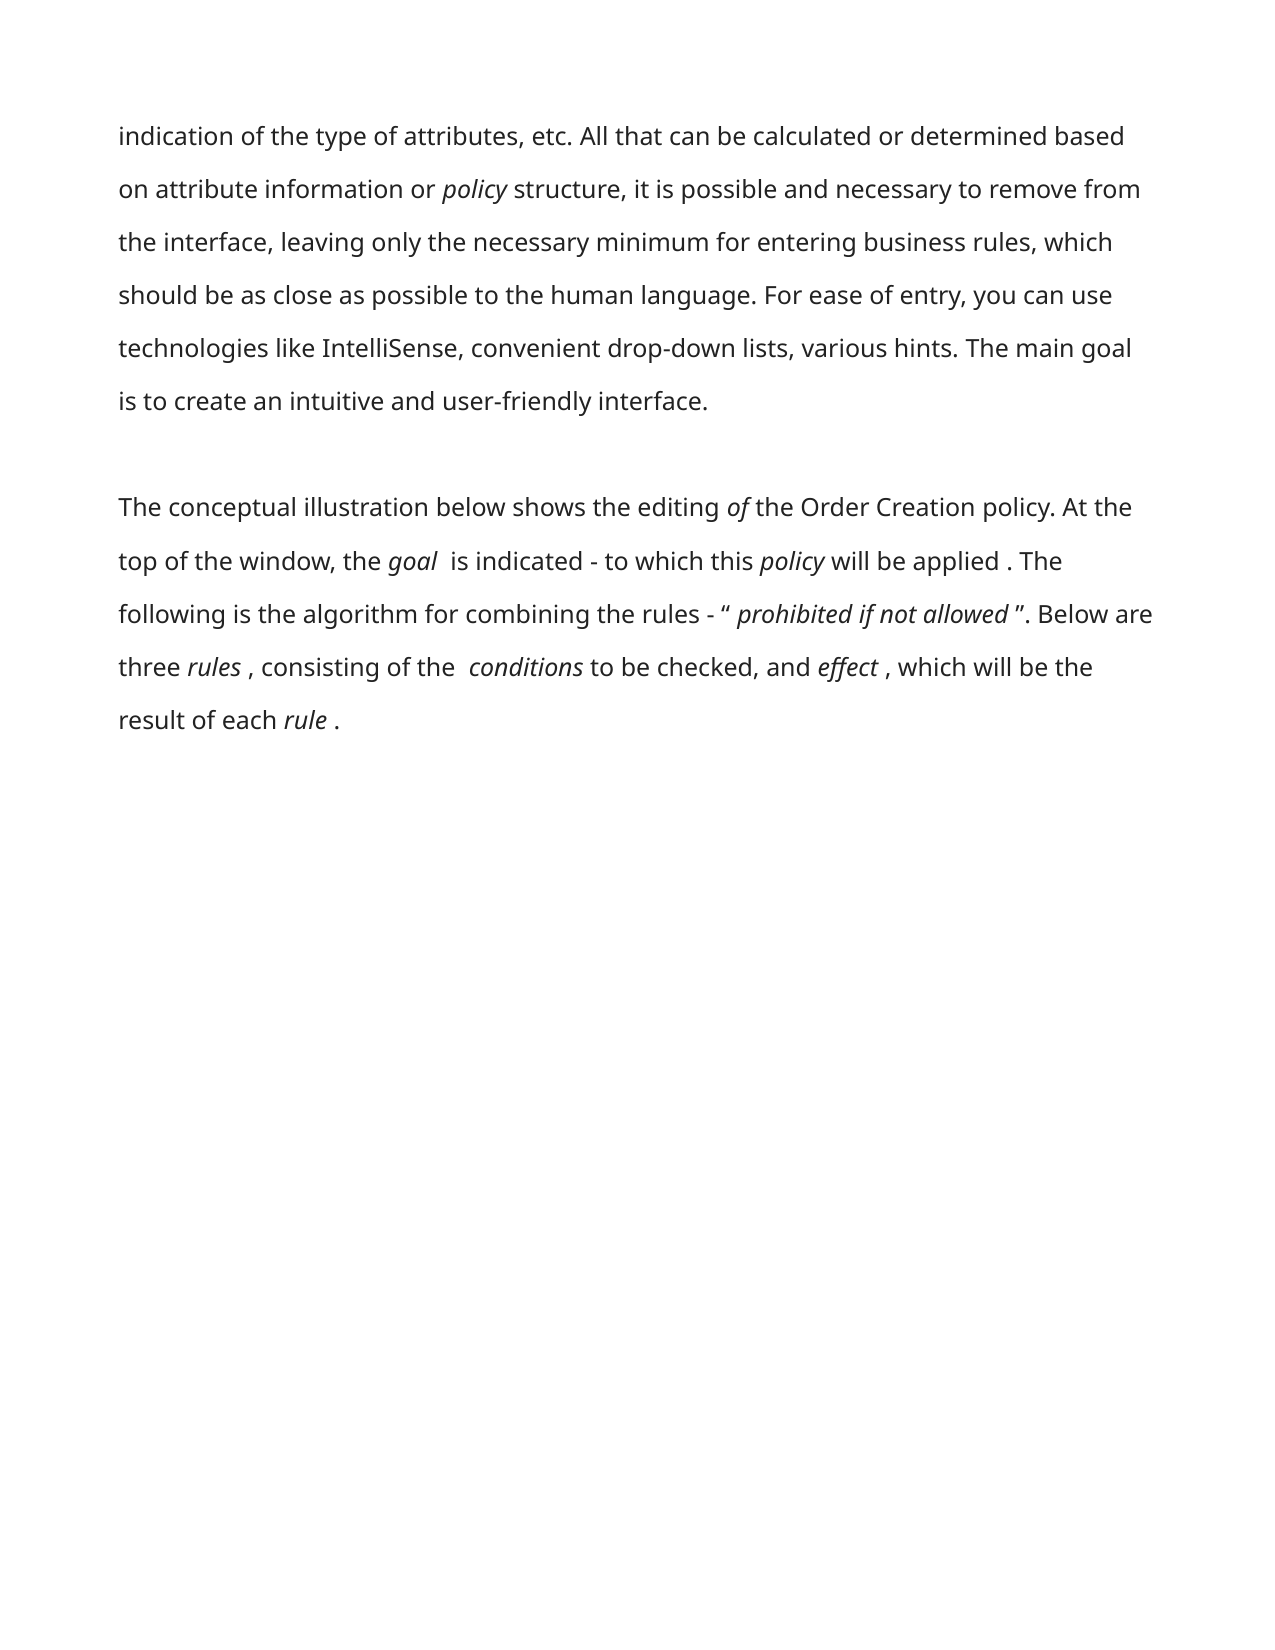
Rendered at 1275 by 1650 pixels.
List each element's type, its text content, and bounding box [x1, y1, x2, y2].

text indication of the type of attributes, etc. All that can be calculated or determined based on attribute information or policy structure, it is possible and necessary to remove from the interface, leaving only the necessary minimum for entering business rules, which should be as close as possible to the human language. For ease of entry, you can use technologies like IntelliSense, convenient drop-down lists, various hints. The main goal is to create an intuitive and user-friendly interface. The conceptual illustration below shows the editing of the Order Creation policy. At the top of the window, the goal is indicated - to which this policy will be applied . The following is the algorithm for combining the rules - “ prohibited if not allowed ”. Below are three rules , consisting of the conditions to be checked, and effect , which will be the result of each rule . [118, 118, 1157, 737]
